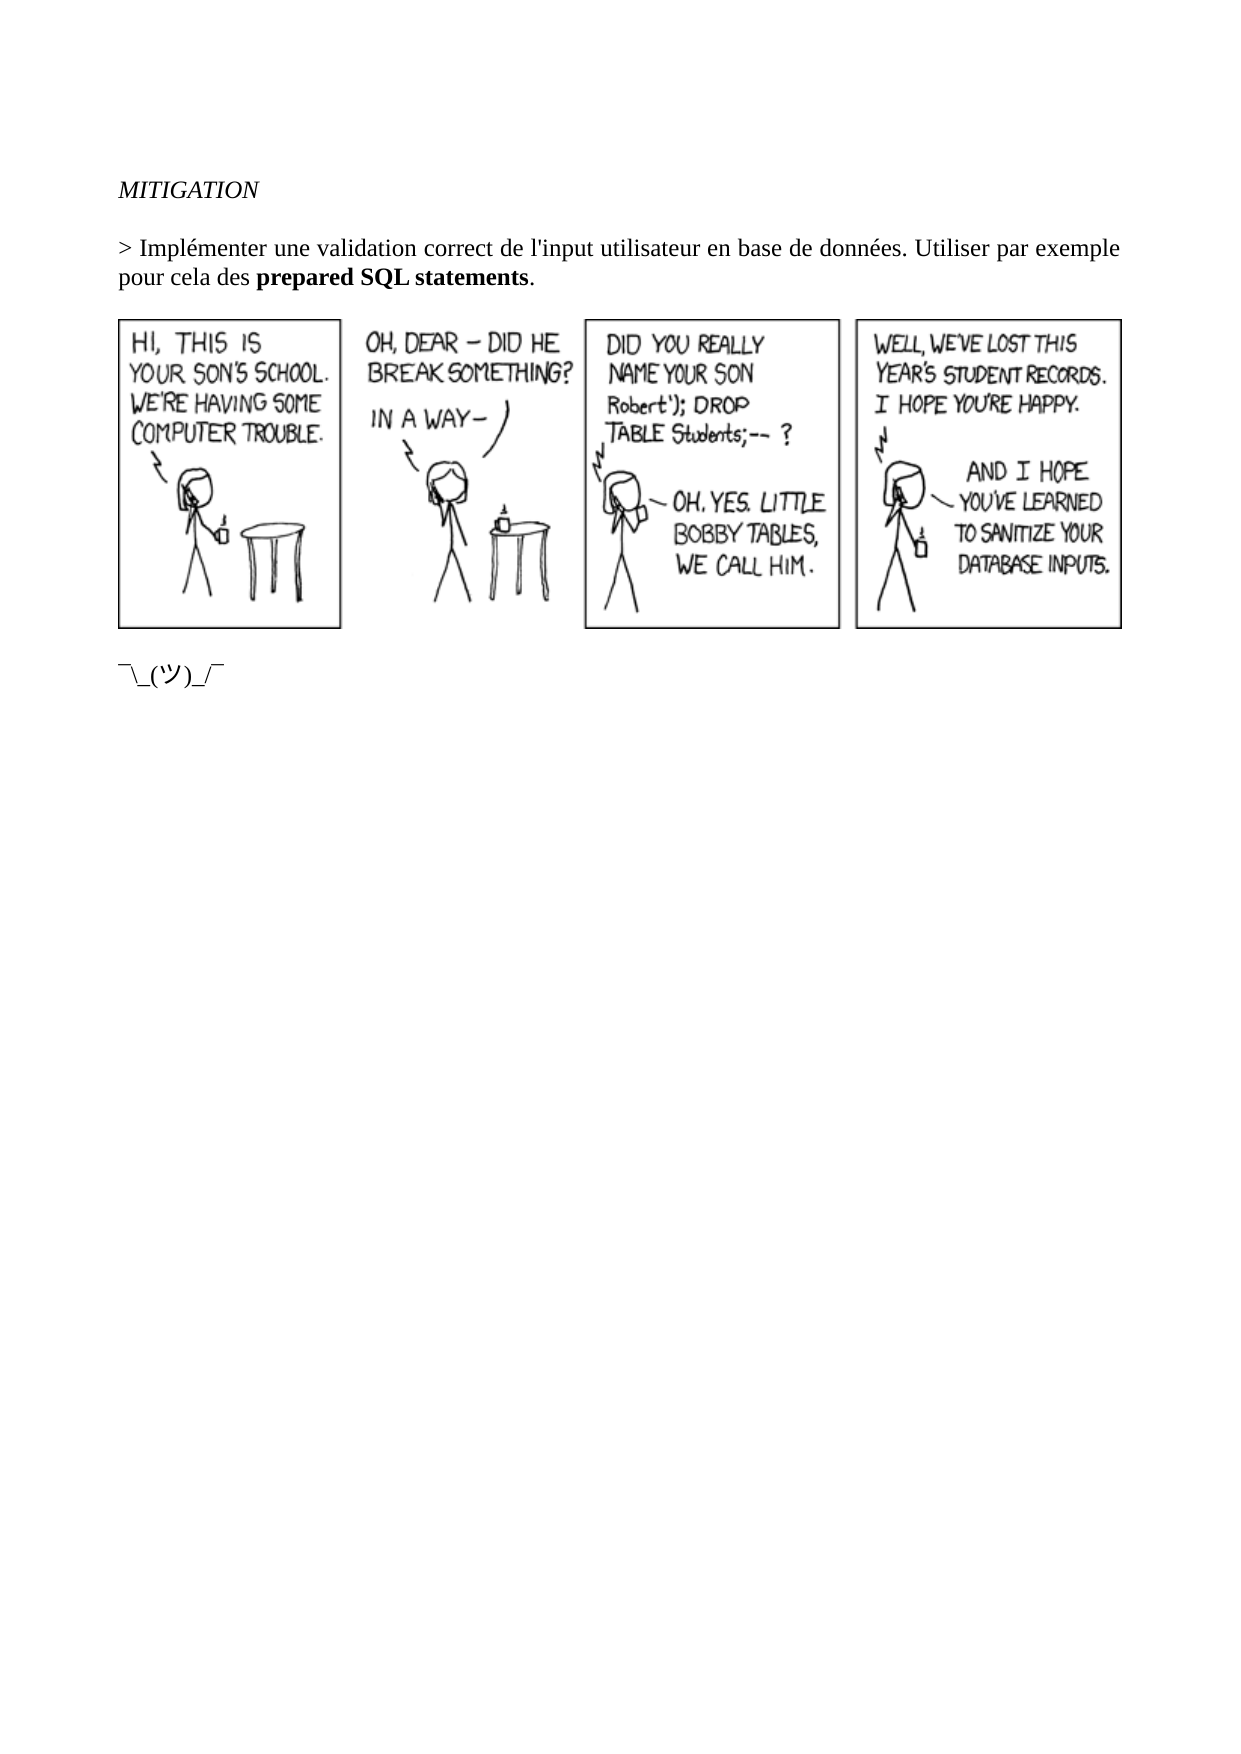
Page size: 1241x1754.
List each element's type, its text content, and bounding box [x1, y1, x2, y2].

picture [118, 319, 1122, 629]
text ¯\_(ツ)_/¯ [118, 657, 1122, 691]
text MITIGATION [118, 176, 1122, 204]
text > Implémenter une validation correct de l'input utilisateur en base de données. Utiliser par exemple pour cela des prepared SQL statements. [118, 233, 1122, 291]
